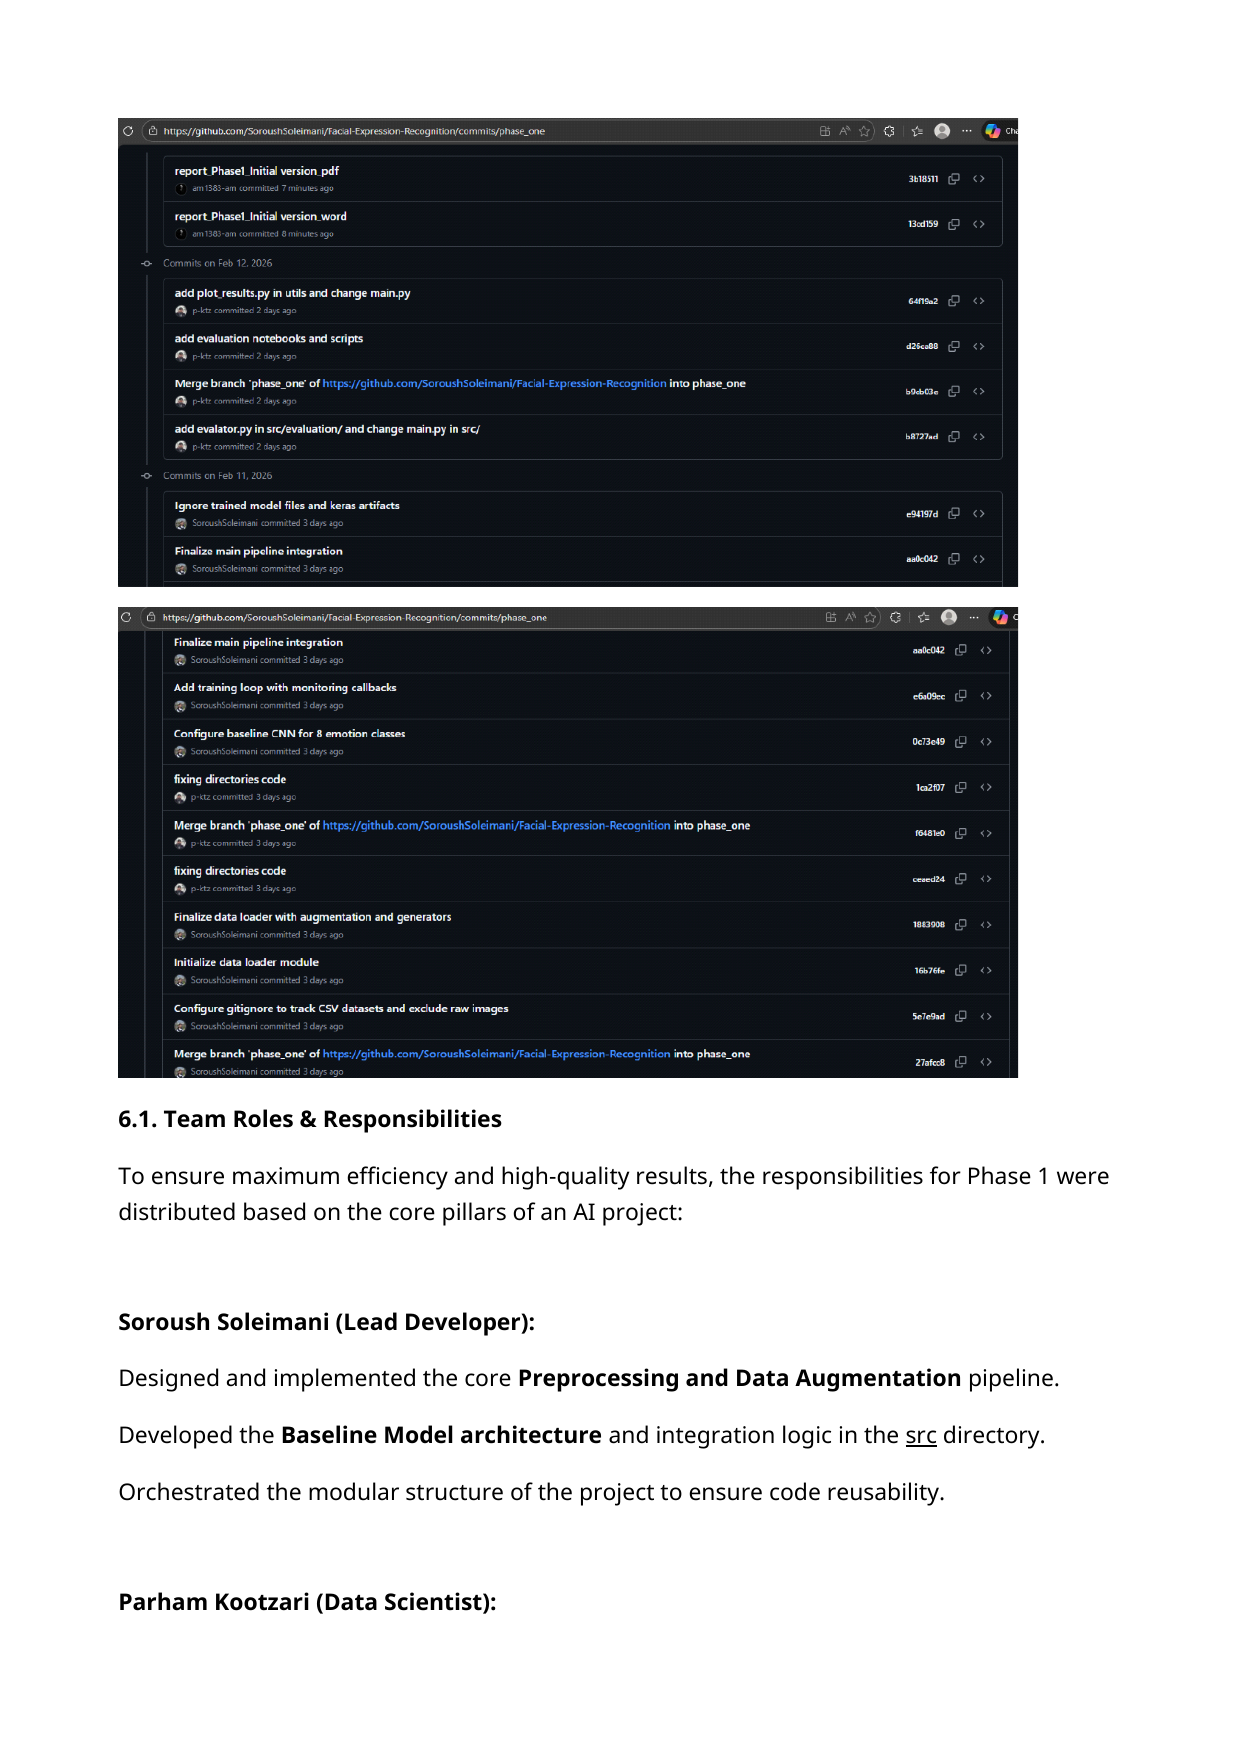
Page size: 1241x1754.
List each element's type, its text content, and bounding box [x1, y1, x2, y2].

text Orchestrated the modular structure of the project to ensure code reusability. [118, 1476, 1122, 1507]
text Developed the Baseline Model architecture and integration logic in the src directory. [118, 1419, 1122, 1450]
text To ensure maximum efficiency and high-quality results, the responsibilities for Phase 1 were distributed based on the core pillars of an AI project: [118, 1160, 1122, 1227]
text 6.1. Team Roles & Responsibilities [118, 1103, 1122, 1134]
text Soroush Soleimani (Lead Developer): [118, 1306, 1122, 1337]
text Designed and implemented the core Preprocessing and Data Augmentation pipeline. [118, 1362, 1122, 1393]
text Parham Kootzari (Data Scientist): [118, 1586, 1122, 1617]
